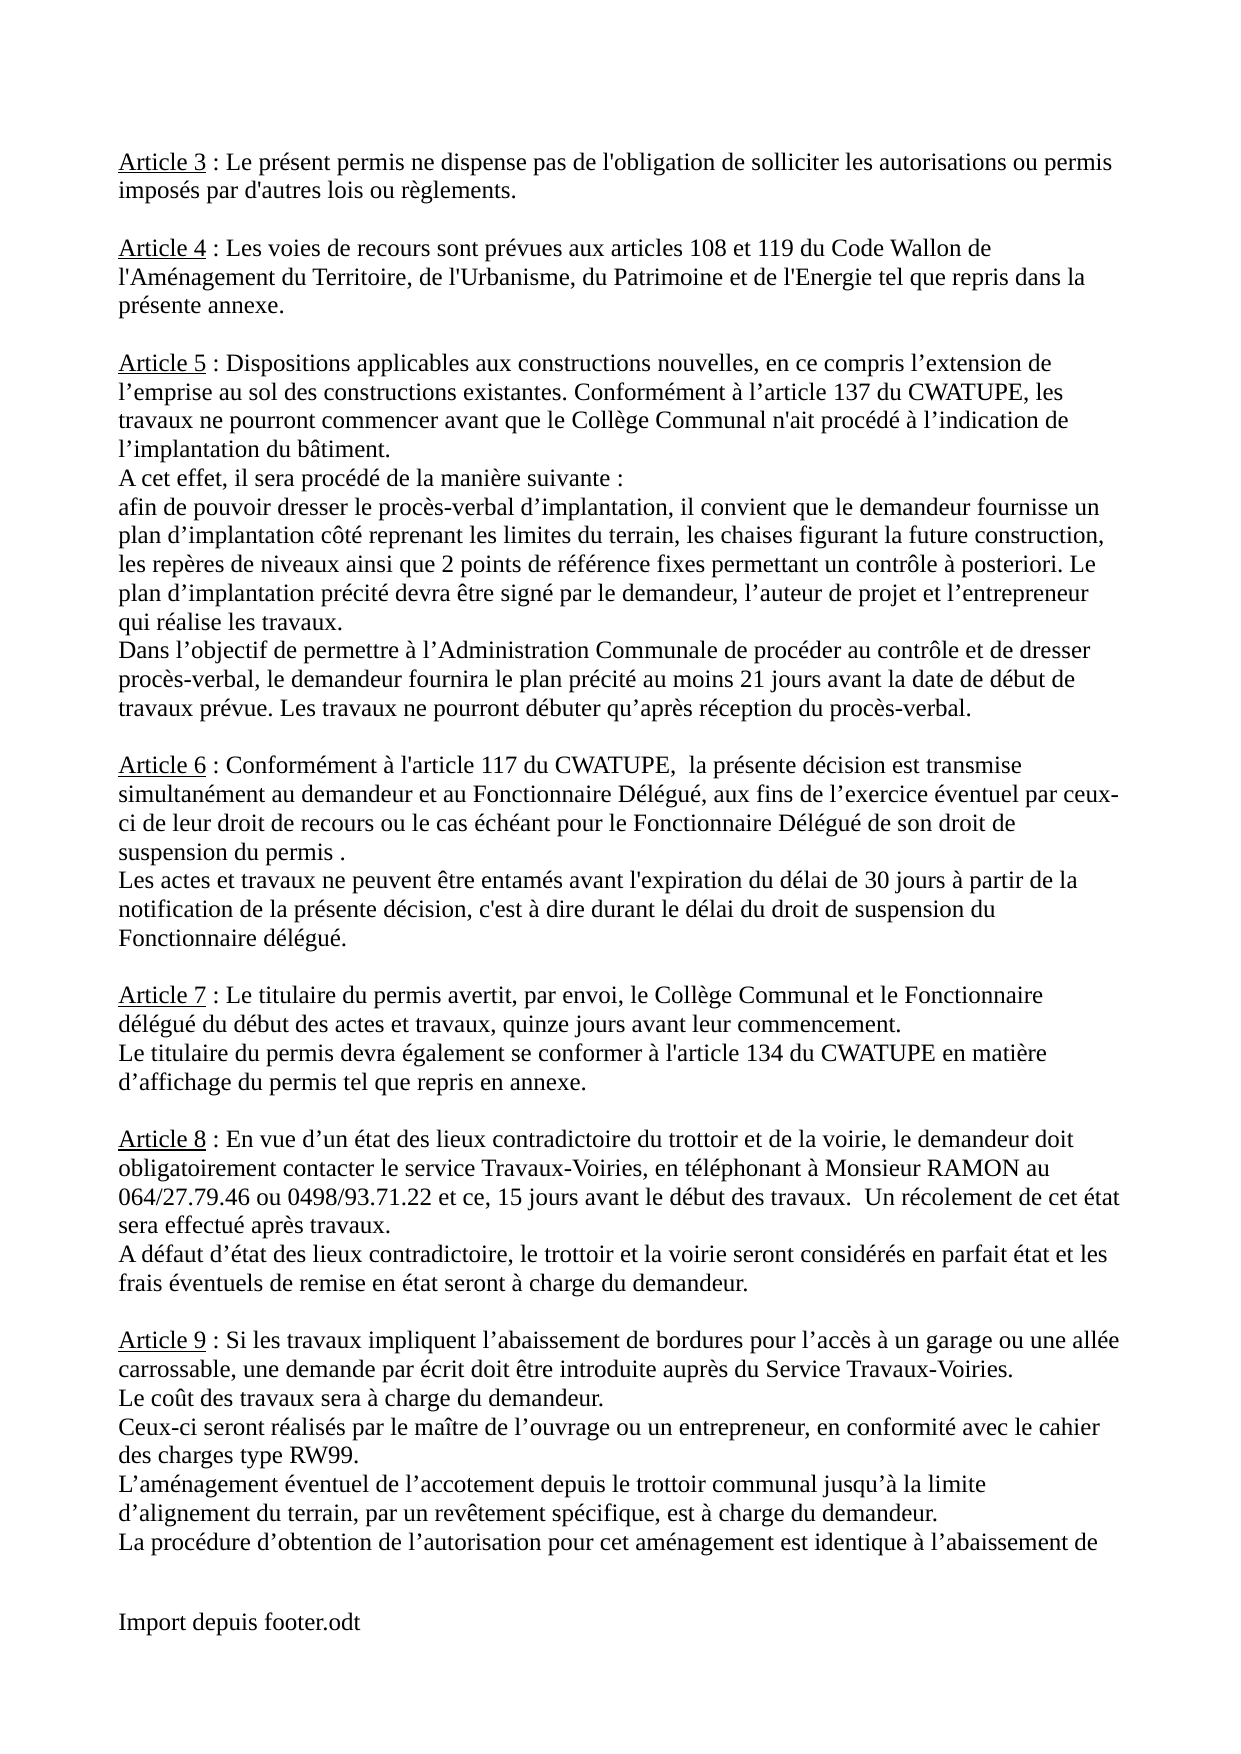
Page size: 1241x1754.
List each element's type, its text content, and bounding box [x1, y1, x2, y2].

text afin de pouvoir dresser le procès-verbal d’implantation, il convient que le demandeur fournisse un plan d’implantation côté reprenant les limites du terrain, les chaises figurant la future construction, les repères de niveaux ainsi que 2 points de référence fixes permettant un contrôle à posteriori. Le plan d’implantation précité devra être signé par le demandeur, l’auteur de projet et l’entrepreneur qui réalise les travaux. [118, 492, 1122, 636]
text Article 3 : Le présent permis ne dispense pas de l'obligation de solliciter les autorisations ou permis imposés par d'autres lois ou règlements. [118, 147, 1122, 204]
text Article 4 : Les voies de recours sont prévues aux articles 108 et 119 du Code Wallon de l'Aménagement du Territoire, de l'Urbanisme, du Patrimoine et de l'Energie tel que repris dans la présente annexe. [118, 233, 1122, 319]
text Article 5 : Dispositions applicables aux constructions nouvelles, en ce compris l’extension de l’emprise au sol des constructions existantes. Conformément à l’article 137 du CWATUPE, les travaux ne pourront commencer avant que le Collège Communal n'ait procédé à l’indication de l’implantation du bâtiment. [118, 348, 1122, 463]
text Ceux-ci seront réalisés par le maître de l’ouvrage ou un entrepreneur, en conformité avec le cahier des charges type RW99. [118, 1412, 1122, 1469]
text Le coût des travaux sera à charge du demandeur. [118, 1383, 1122, 1412]
text Article 9 : Si les travaux impliquent l’abaissement de bordures pour l’accès à un garage ou une allée carrossable, une demande par écrit doit être introduite auprès du Service Travaux-Voiries. [118, 1326, 1122, 1383]
text Les actes et travaux ne peuvent être entamés avant l'expiration du délai de 30 jours à partir de la notification de la présente décision, c'est à dire durant le délai du droit de suspension du Fonctionnaire délégué. [118, 866, 1122, 952]
text Article 7 : Le titulaire du permis avertit, par envoi, le Collège Communal et le Fonctionnaire délégué du début des actes et travaux, quinze jours avant leur commencement. [118, 981, 1122, 1038]
text A défaut d’état des lieux contradictoire, le trottoir et la voirie seront considérés en parfait état et les frais éventuels de remise en état seront à charge du demandeur. [118, 1239, 1122, 1297]
text A cet effet, il sera procédé de la manière suivante : [118, 463, 1122, 492]
text L’aménagement éventuel de l’accotement depuis le trottoir communal jusqu’à la limite d’alignement du terrain, par un revêtement spécifique, est à charge du demandeur. [118, 1469, 1122, 1527]
text Article 6 : Conformément à l'article 117 du CWATUPE, la présente décision est transmise simultanément au demandeur et au Fonctionnaire Délégué, aux fins de l’exercice éventuel par ceux-ci de leur droit de recours ou le cas échéant pour le Fonctionnaire Délégué de son droit de suspension du permis . [118, 751, 1122, 866]
text La procédure d’obtention de l’autorisation pour cet aménagement est identique à l’abaissement de [118, 1527, 1122, 1556]
text Article 8 : En vue d’un état des lieux contradictoire du trottoir et de la voirie, le demandeur doit obligatoirement contacter le service Travaux-Voiries, en téléphonant à Monsieur RAMON au 064/27.79.46 ou 0498/93.71.22 et ce, 15 jours avant le début des travaux. Un récolement de cet état sera effectué après travaux. [118, 1124, 1122, 1239]
text Dans l’objectif de permettre à l’Administration Communale de procéder au contrôle et de dresser procès-verbal, le demandeur fournira le plan précité au moins 21 jours avant la date de début de travaux prévue. Les travaux ne pourront débuter qu’après réception du procès-verbal. [118, 636, 1122, 722]
text Le titulaire du permis devra également se conformer à l'article 134 du CWATUPE en matière d’affichage du permis tel que repris en annexe. [118, 1038, 1122, 1096]
